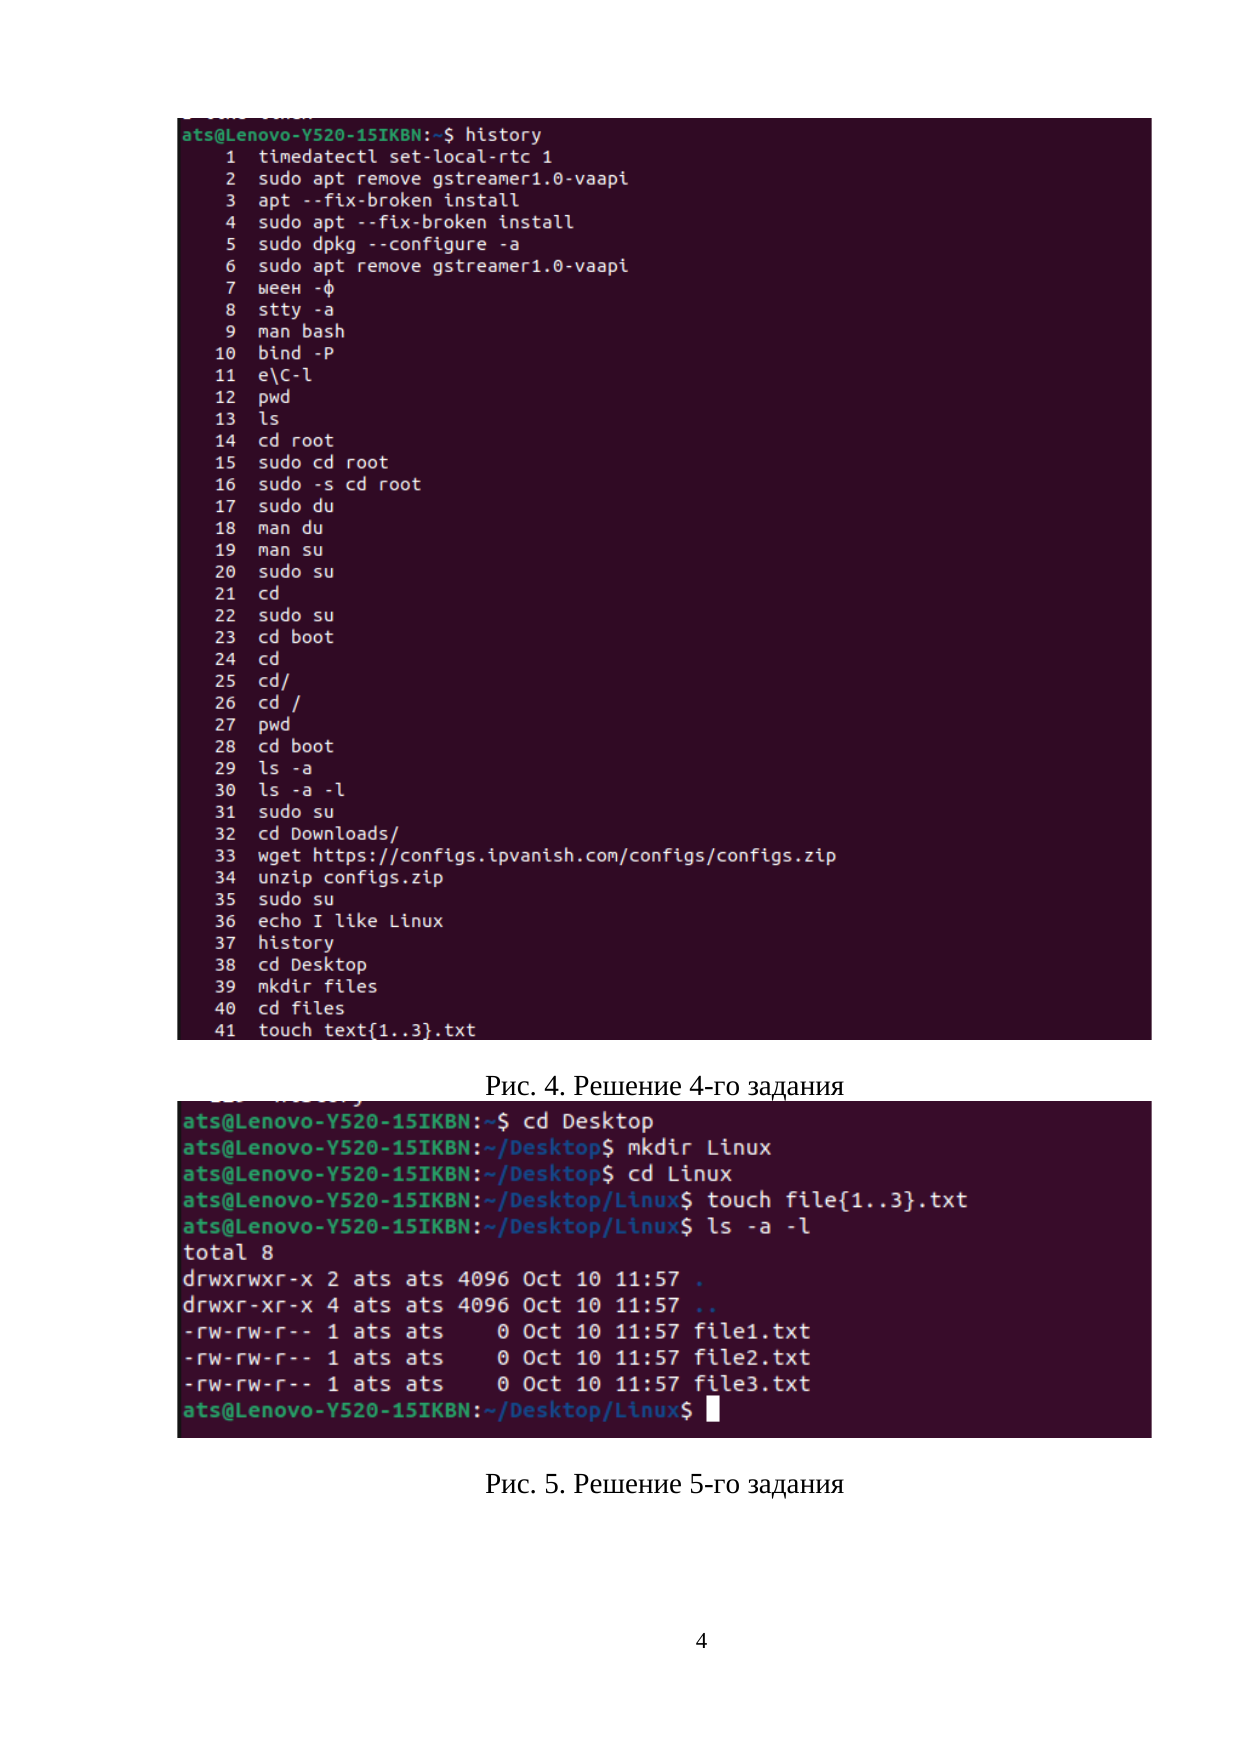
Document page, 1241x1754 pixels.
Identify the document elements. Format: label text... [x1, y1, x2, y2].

picture [177, 1101, 1152, 1438]
text Рис. 5. Решение 5-го задания [177, 1466, 1152, 1500]
text Рис. 4. Решение 4-го задания [177, 1068, 1152, 1101]
picture [177, 118, 1152, 1040]
